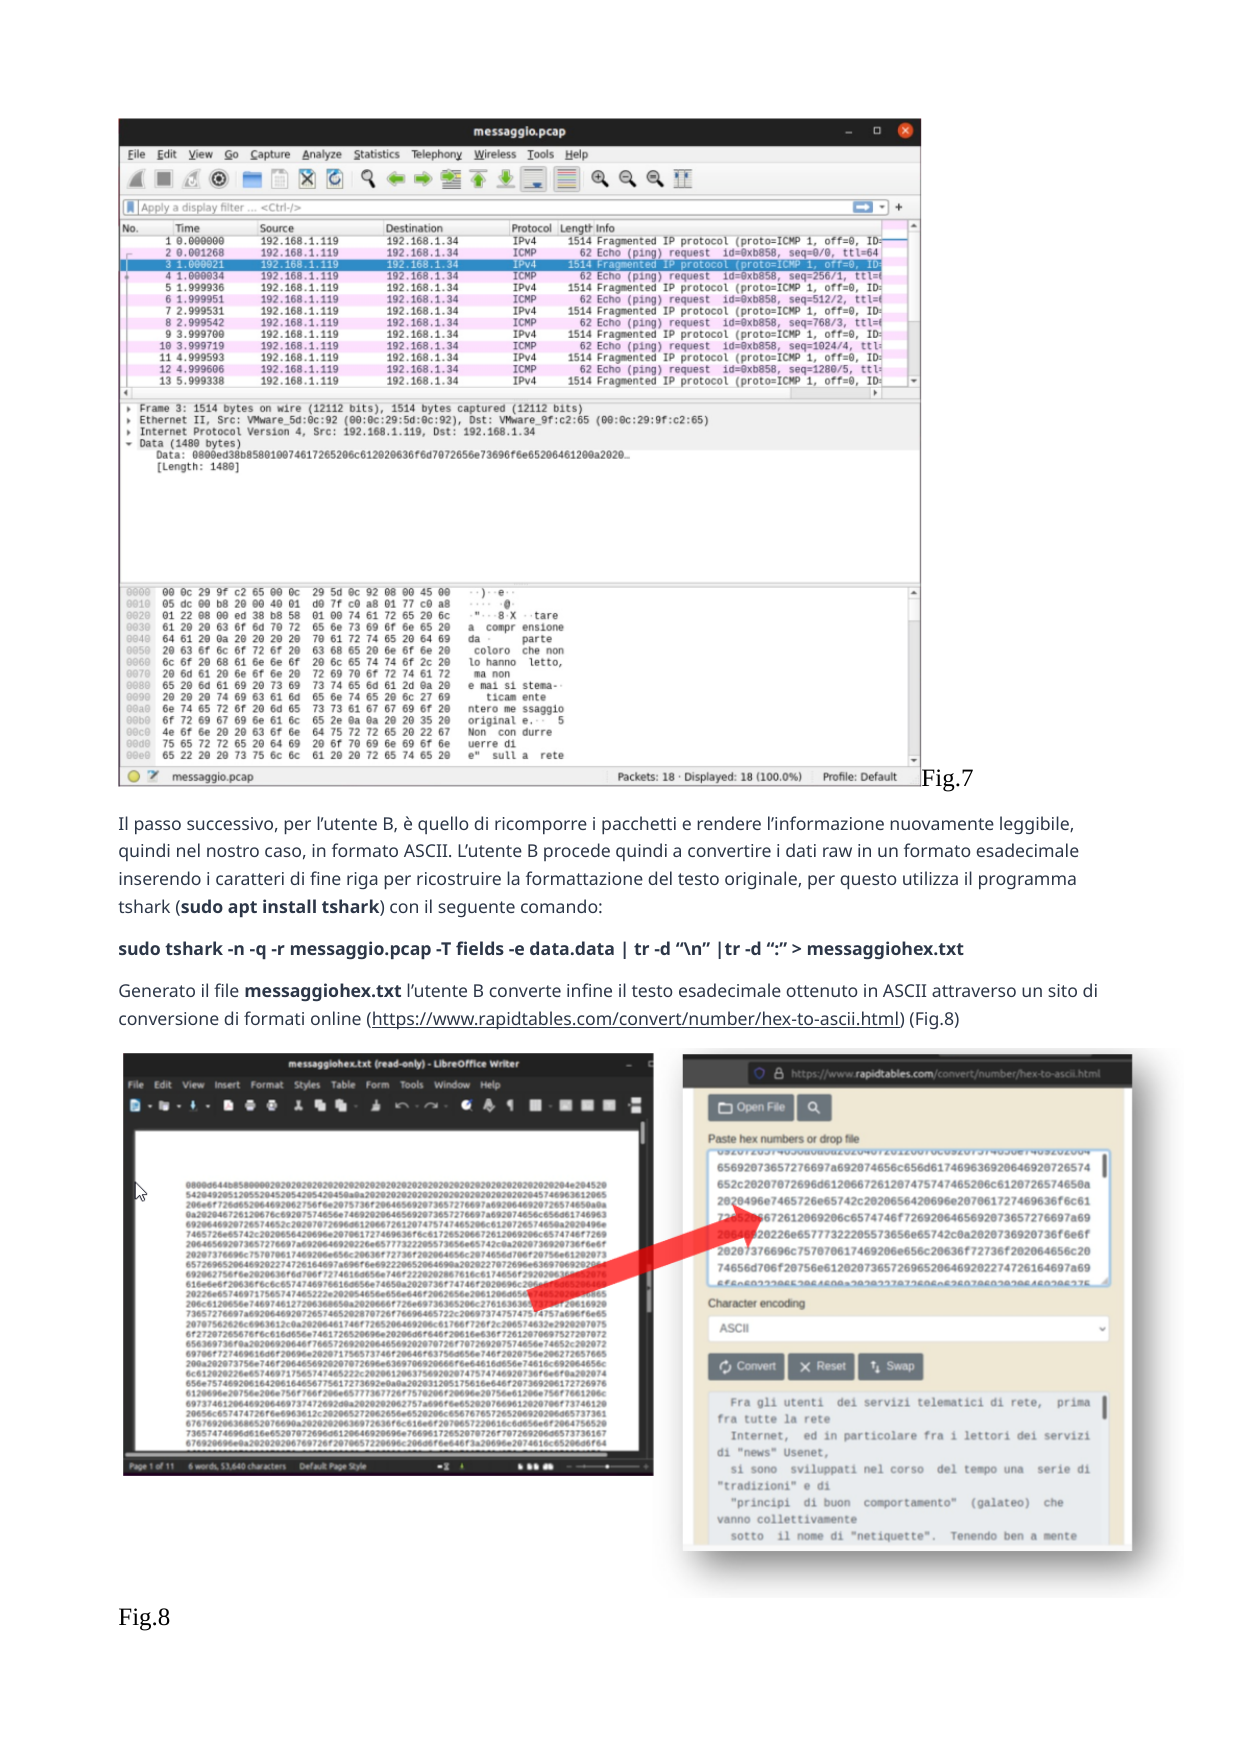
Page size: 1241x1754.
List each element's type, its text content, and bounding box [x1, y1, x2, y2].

text Il passo successivo, per l’utente B, è quello di ricomporre i pacchetti e rendere l’informazione nuovamente leggibile, quindi nel nostro caso, in formato ASCII. L’utente B procede quindi a convertire i dati raw in un formato esadecimale inserendo i caratteri di fine riga per ricostruire la formattazione del testo originale, per questo utilizza il programma tshark (sudo apt install tshark) con il seguente comando: [118, 811, 1122, 918]
picture [118, 1048, 1184, 1598]
text Fig.7 [118, 118, 1122, 792]
text Fig.8 [118, 1598, 1122, 1631]
text sudo tshark -n -q -r messaggio.pcap -T fields -e data.data | tr -d “\n” |tr -d “:” > messaggiohex.txt [118, 937, 1122, 961]
text Generato il file messaggiohex.txt l’utente B converte infine il testo esadecimale ottenuto in ASCII attraverso un sito di conversione di formati online (https://www.rapidtables.com/convert/number/hex-to-ascii.html) (Fig.8) [118, 979, 1122, 1031]
picture [118, 118, 922, 787]
